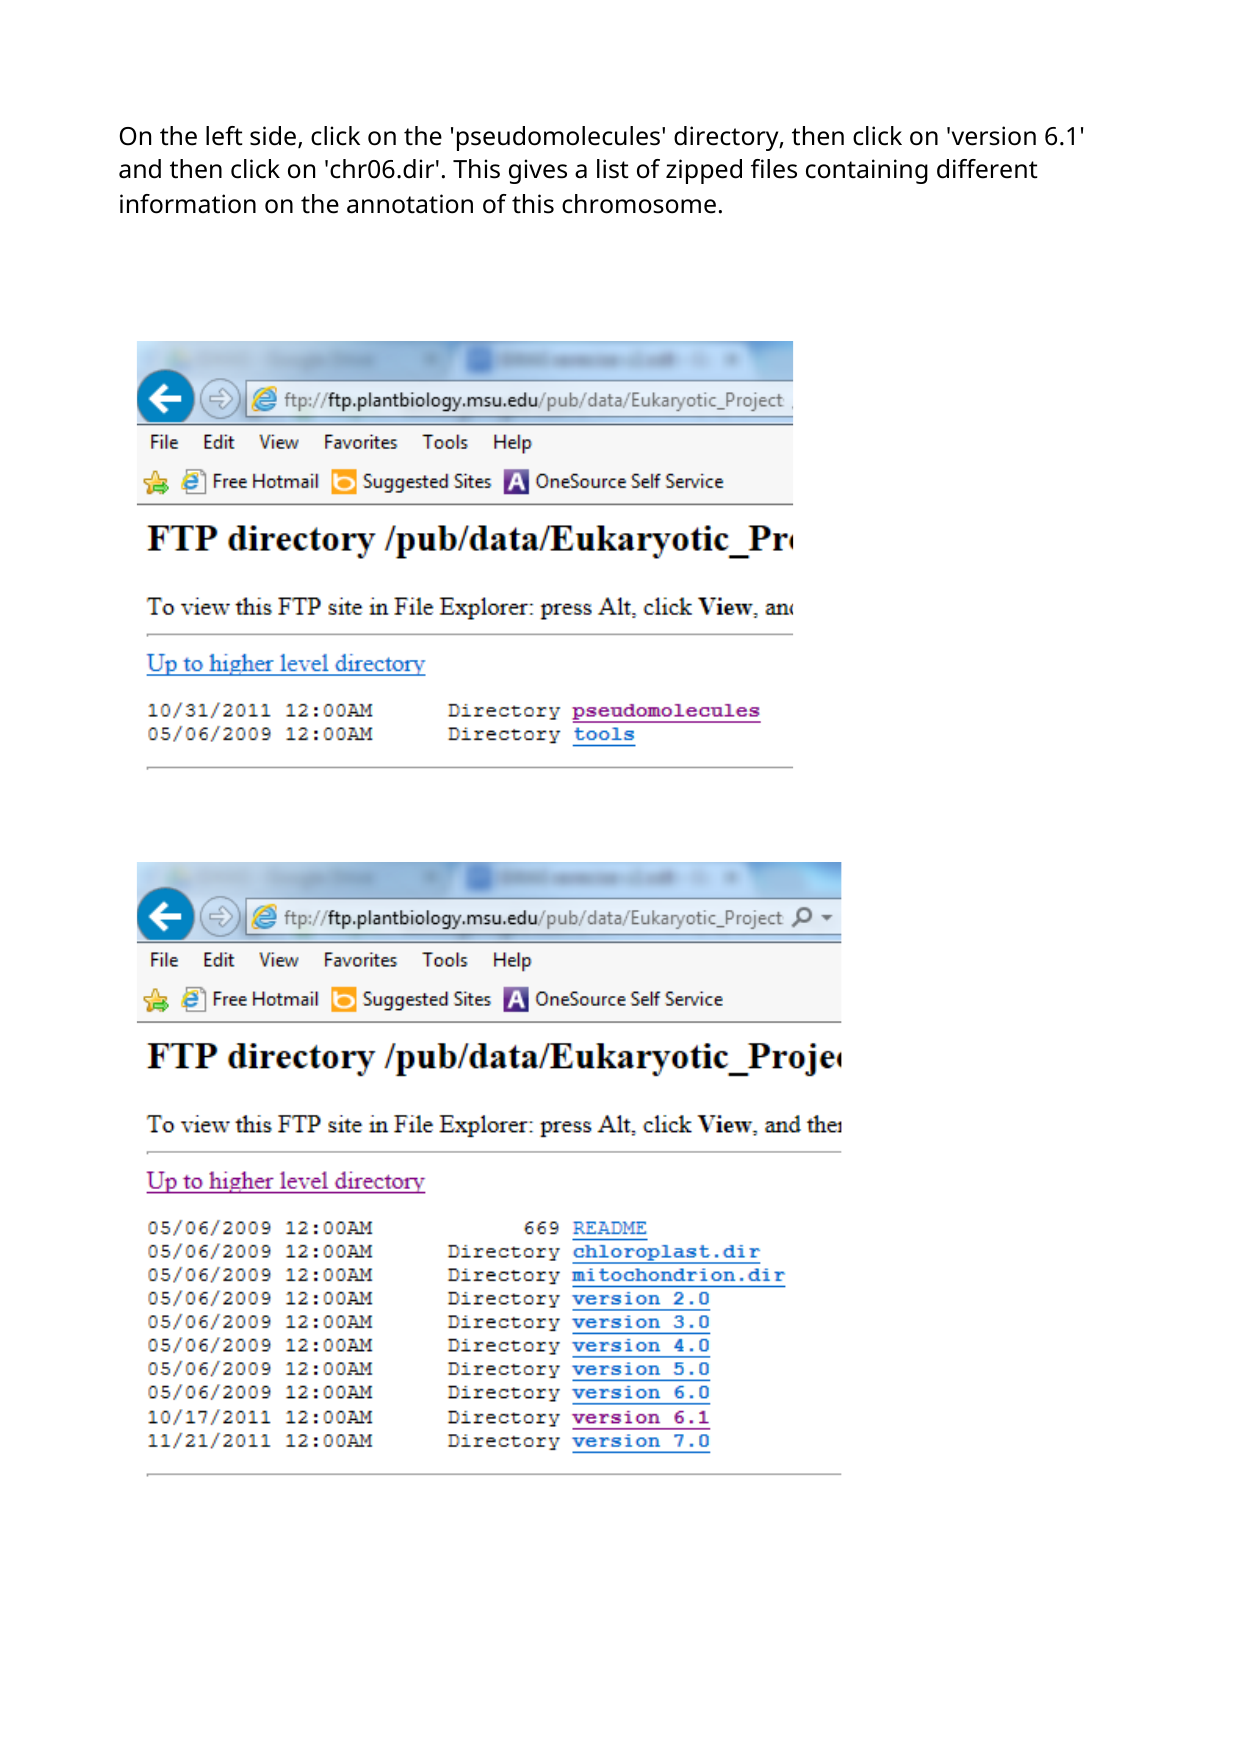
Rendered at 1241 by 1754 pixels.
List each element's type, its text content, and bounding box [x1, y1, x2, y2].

picture [136, 341, 794, 792]
text On the left side, click on the 'pseudomolecules' directory, then click on 'version 6.1' and then click on 'chr06.dir'. This gives a list of zipped files containing different information on the annotation of this chromosome. [118, 118, 1122, 220]
picture [136, 862, 842, 1505]
